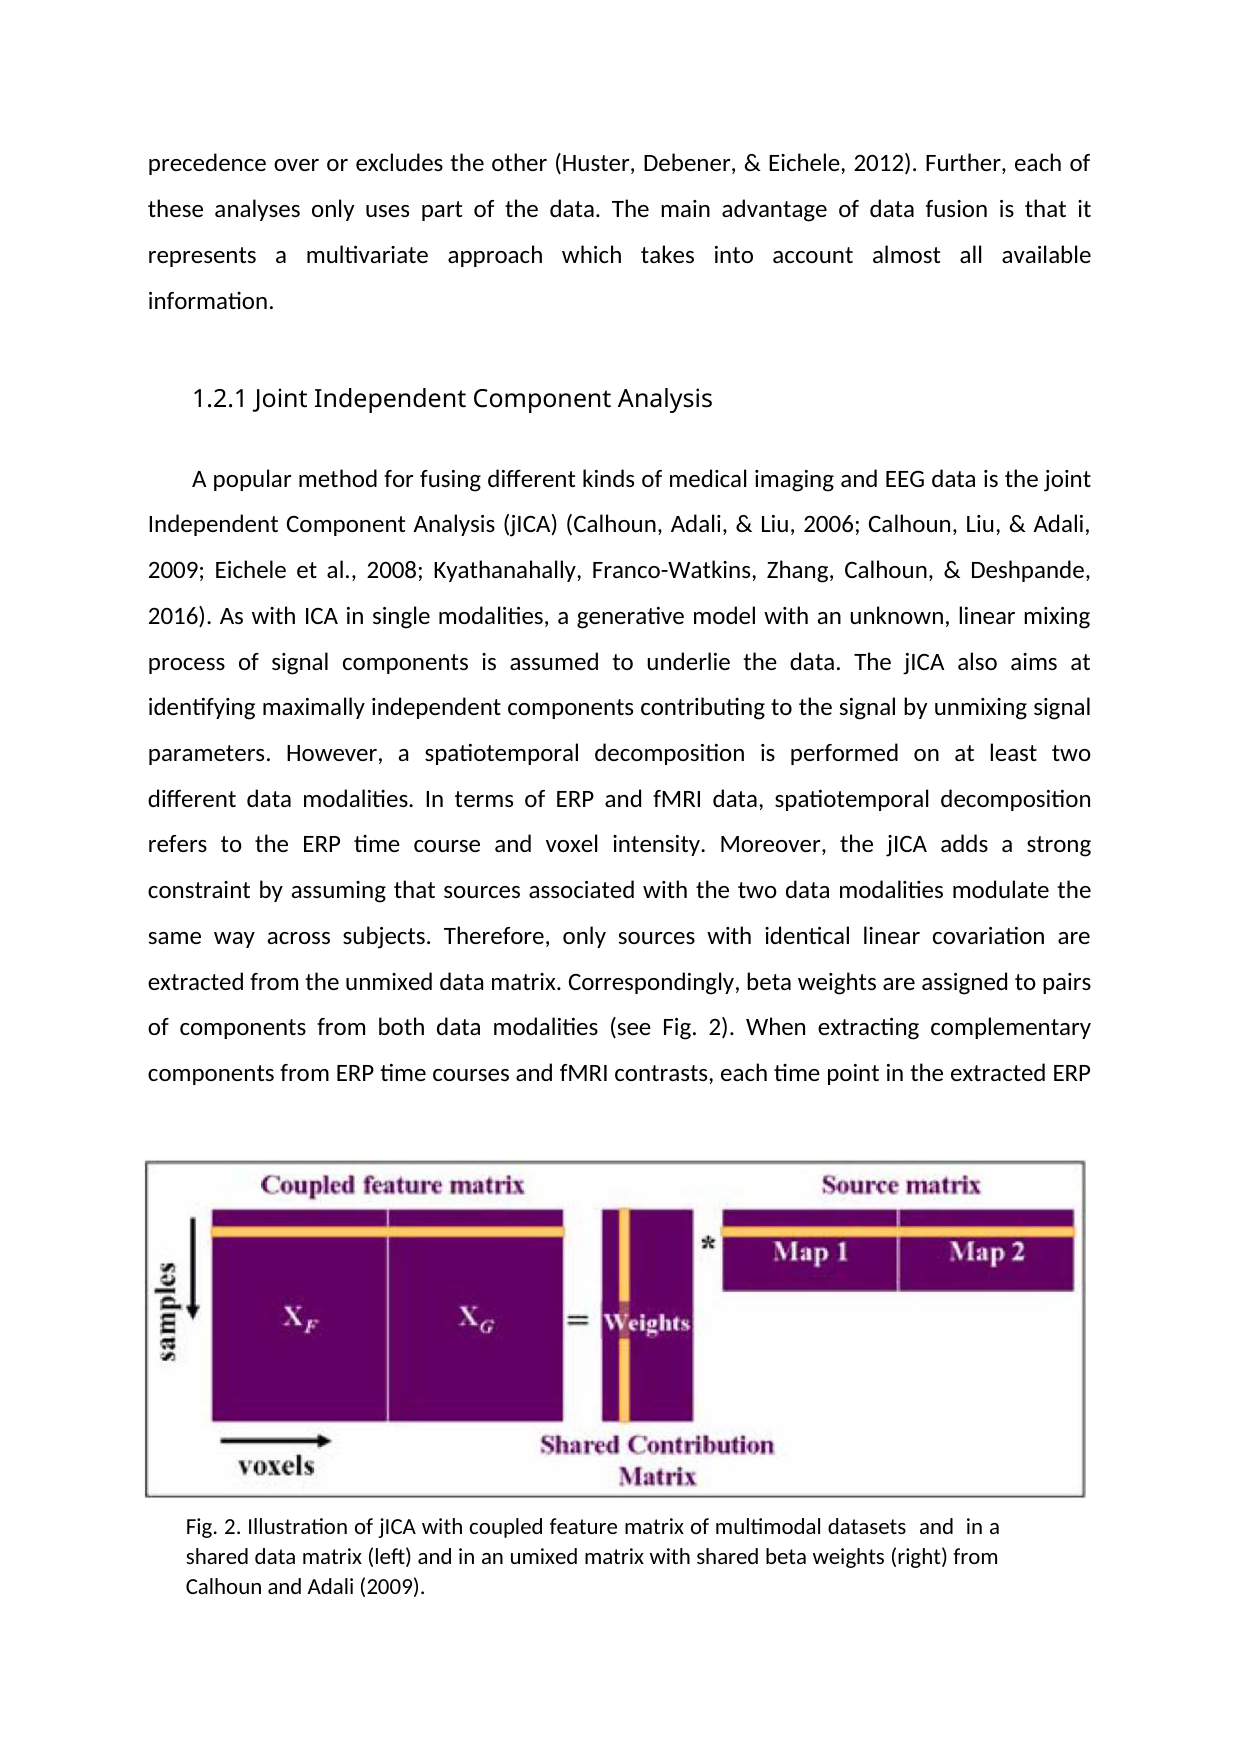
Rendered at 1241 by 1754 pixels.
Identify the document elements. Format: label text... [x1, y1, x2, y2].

text precedence over or excludes the other (Huster, Debener, & Eichele, 2012). Further, each of these analyses only uses part of the data. The main advantage of data fusion is that it represents a multivariate approach which takes into account almost all available information. [148, 148, 1093, 315]
text A popular method for fusing different kinds of medical imaging and EEG data is the joint Independent Component Analysis (jICA) (Calhoun, Adali, & Liu, 2006; Calhoun, Liu, & Adali, 2009; Eichele et al., 2008; Kyathanahally, Franco-Watkins, Zhang, Calhoun, & Deshpande, 2016). As with ICA in single modalities, a generative model with an unknown, linear mixing process of signal components is assumed to underlie the data. The jICA also aims at identifying maximally independent components contributing to the signal by unmixing signal parameters. However, a spatiotemporal decomposition is performed on at least two different data modalities. In terms of ERP and fMRI data, spatiotemporal decomposition refers to the ERP time course and voxel intensity. Moreover, the jICA adds a strong constraint by assuming that sources associated with the two data modalities modulate the same way across subjects. Therefore, only sources with identical linear covariation are extracted from the unmixed data matrix. Correspondingly, beta weights are assigned to pairs of components from both data modalities (see Fig. 2). When extracting complementary components from ERP time courses and fMRI contrasts, each time point in the extracted ERP [148, 463, 1093, 1088]
subtitle 1.2.1 Joint Independent Component Analysis [192, 380, 1093, 414]
